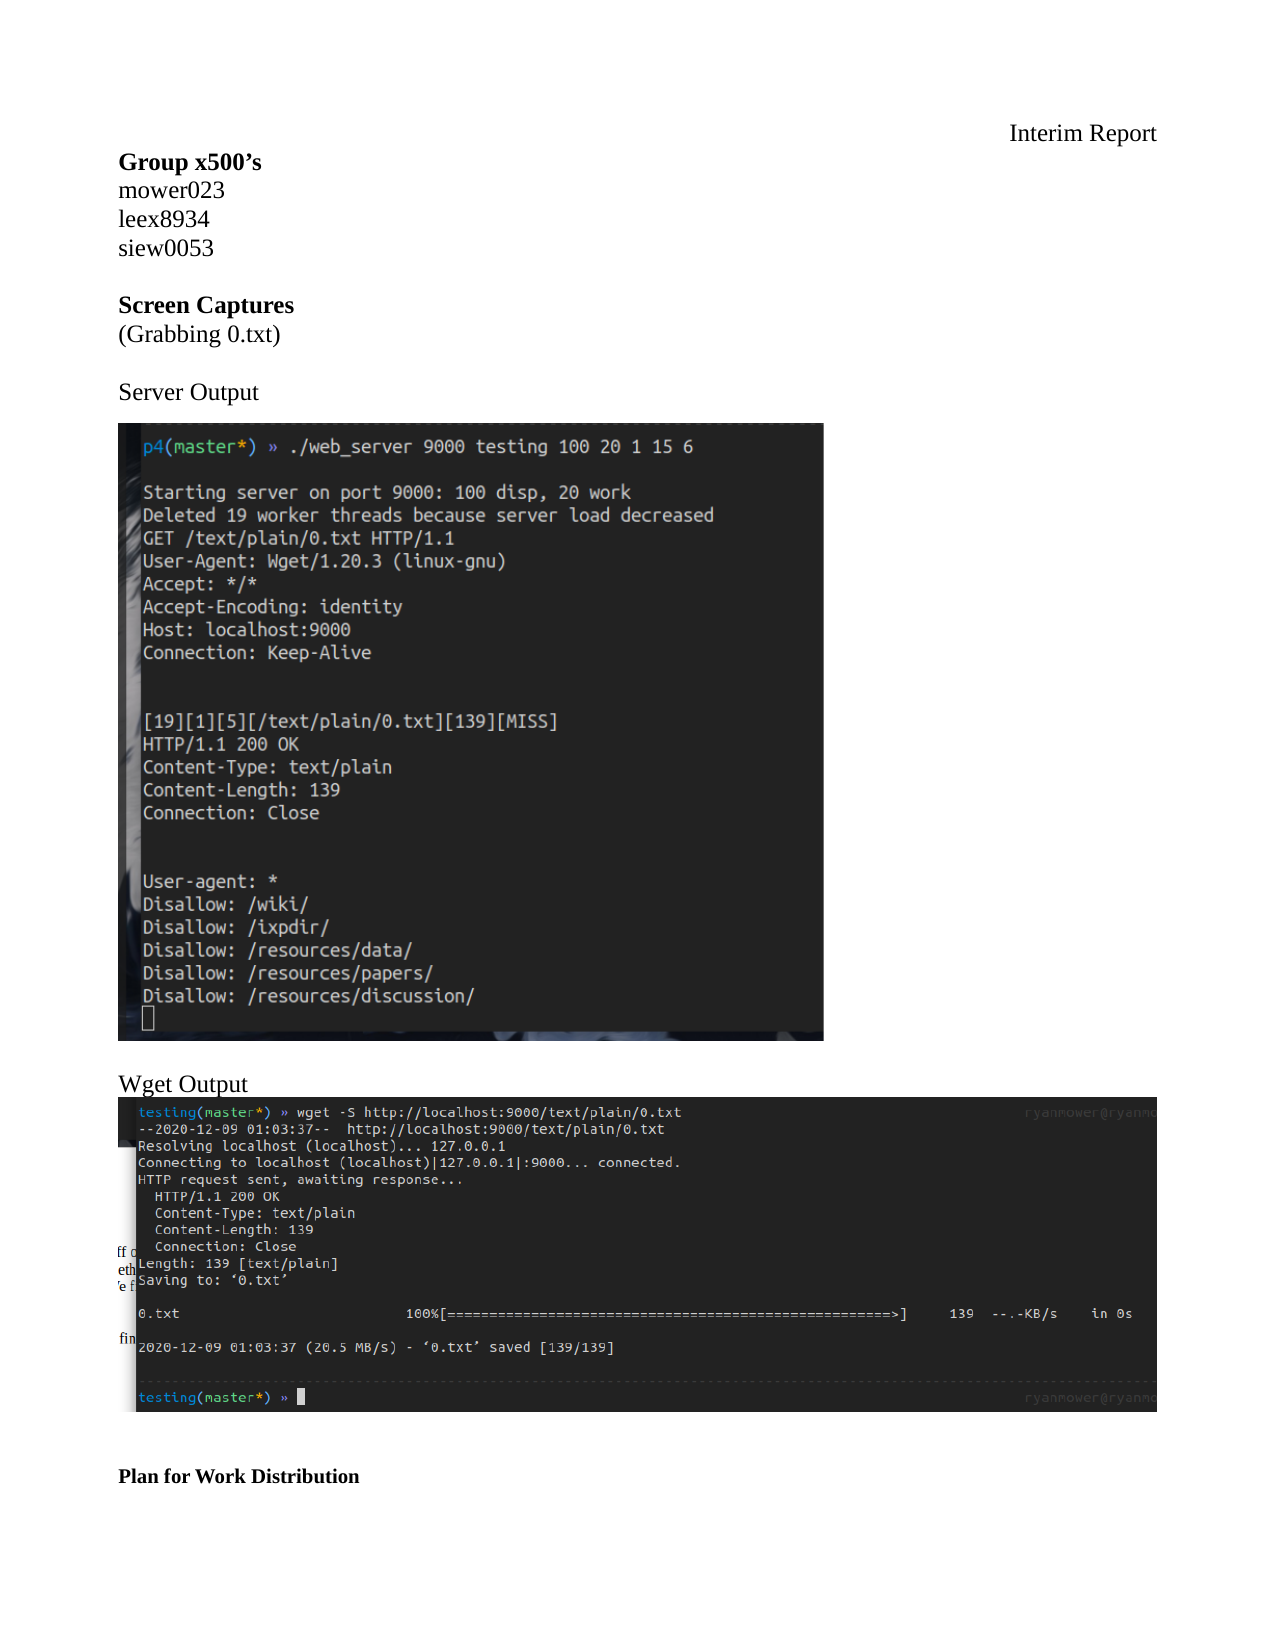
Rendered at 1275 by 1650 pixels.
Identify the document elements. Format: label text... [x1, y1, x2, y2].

text Group x500’s [118, 147, 1157, 176]
text mower023 [118, 176, 1157, 204]
text (Grabbing 0.txt) [118, 319, 1157, 348]
text Wget Output [118, 1069, 1157, 1097]
text Interim Report [118, 118, 1157, 147]
text Plan for Work Distribution [118, 1464, 1157, 1488]
text Server Output [118, 377, 1157, 406]
text leex8934 [118, 204, 1157, 233]
text Screen Captures [118, 291, 1157, 319]
text siew0053 [118, 233, 1157, 262]
